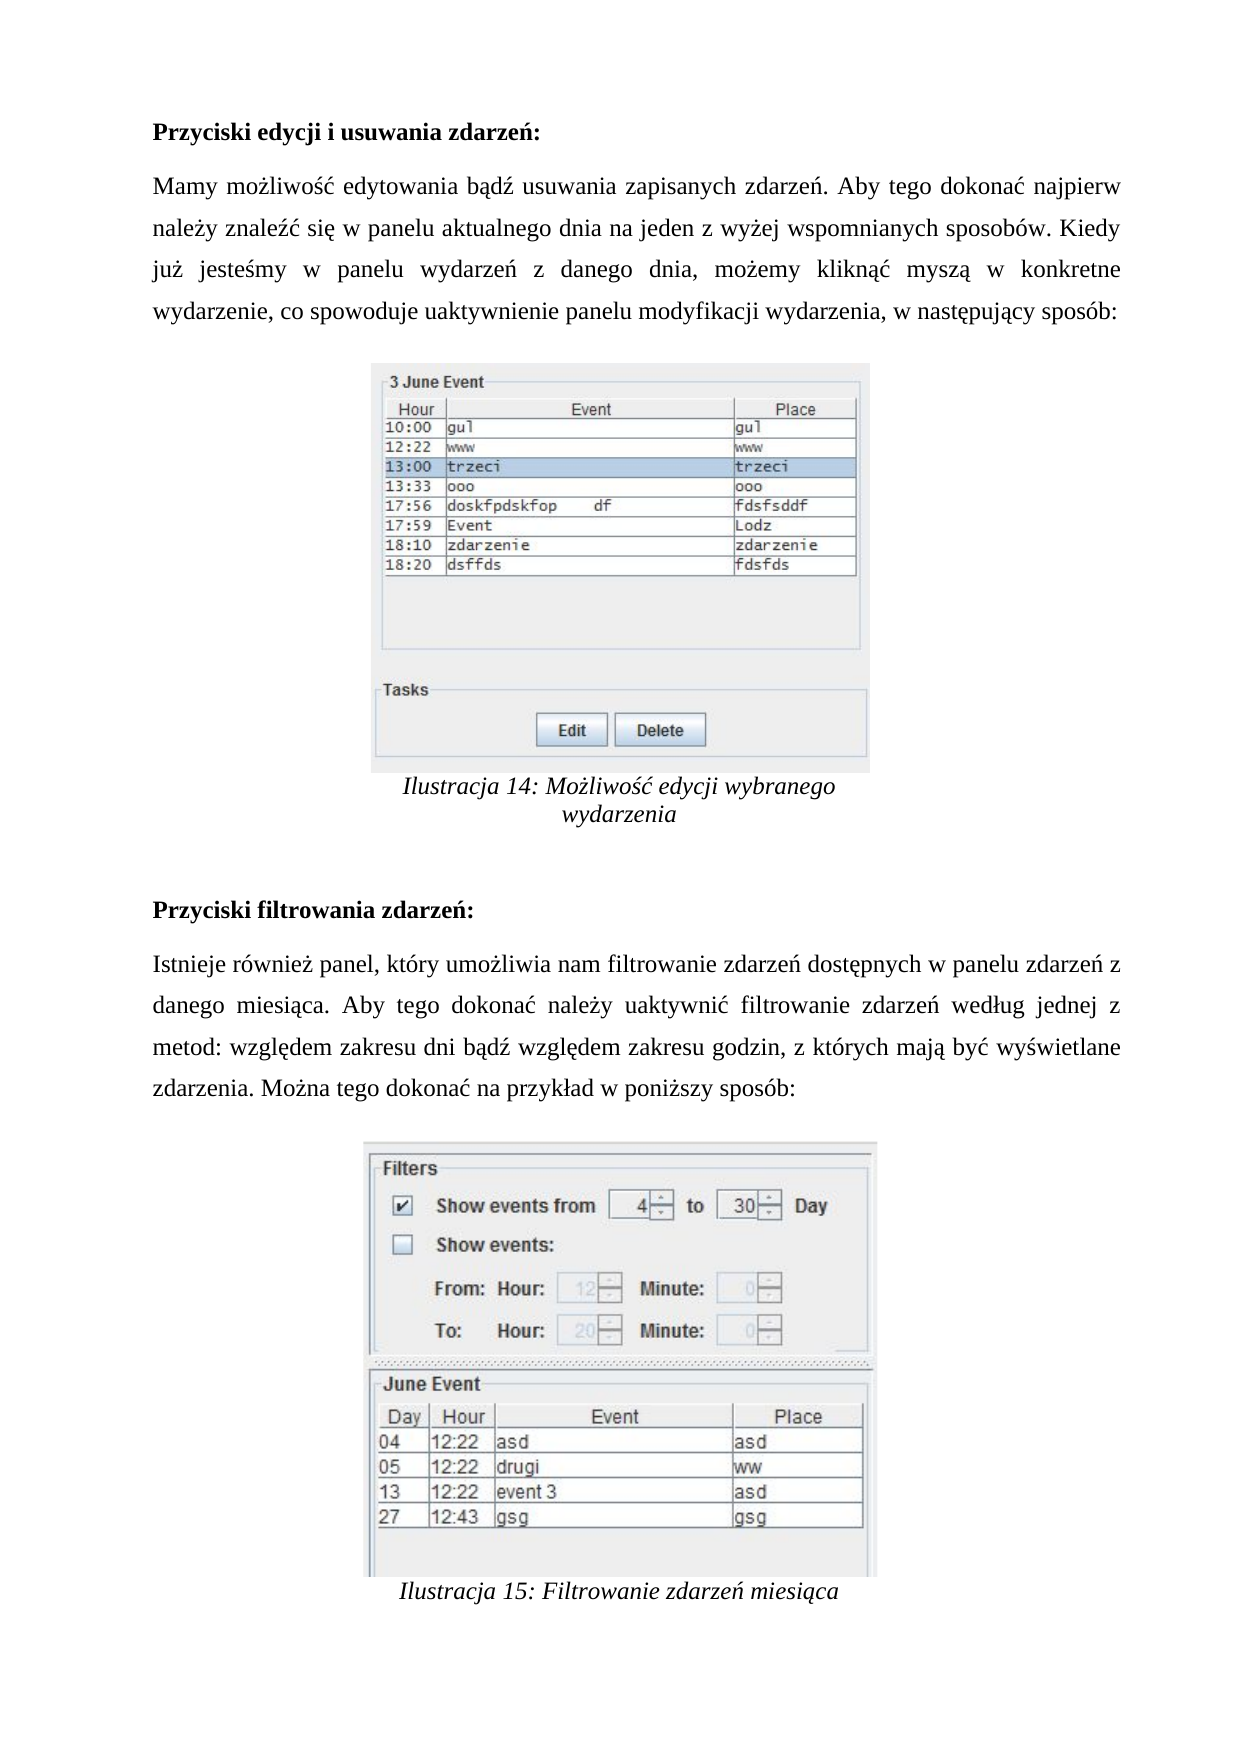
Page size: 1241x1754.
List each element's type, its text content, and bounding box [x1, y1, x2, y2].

text Przyciski filtrowania zdarzeń: [152, 896, 1122, 923]
picture [370, 363, 870, 773]
text Przyciski edycji i usuwania zdarzeń: [152, 118, 1122, 146]
text Ilustracja 14: Możliwość edycji wybranego wydarzenia [371, 773, 869, 828]
text Mamy możliwość edytowania bądź usuwania zapisanych zdarzeń. Aby tego dokonać najpierw należy znaleźć się w panelu aktualnego dnia na jeden z wyżej wspomnianych sposobów. Kiedy już jesteśmy w panelu wydarzeń z danego dnia, możemy kliknąć myszą w konkretne wydarzenie, co spowoduje uaktywnienie panelu modyfikacji wydarzenia, w następujący sposób: [152, 172, 1122, 324]
text Istnieje również panel, który umożliwia nam filtrowanie zdarzeń dostępnych w panelu zdarzeń z danego miesiąca. Aby tego dokonać należy uaktywnić filtrowanie zdarzeń według jednej z metod: względem zakresu dni bądź względem zakresu godzin, z których mają być wyświetlane zdarzenia. Można tego dokonać na przykład w poniższy sposób: [152, 950, 1122, 1102]
text Ilustracja 15: Filtrowanie zdarzeń miesiąca [363, 1577, 877, 1605]
picture [363, 1141, 878, 1577]
